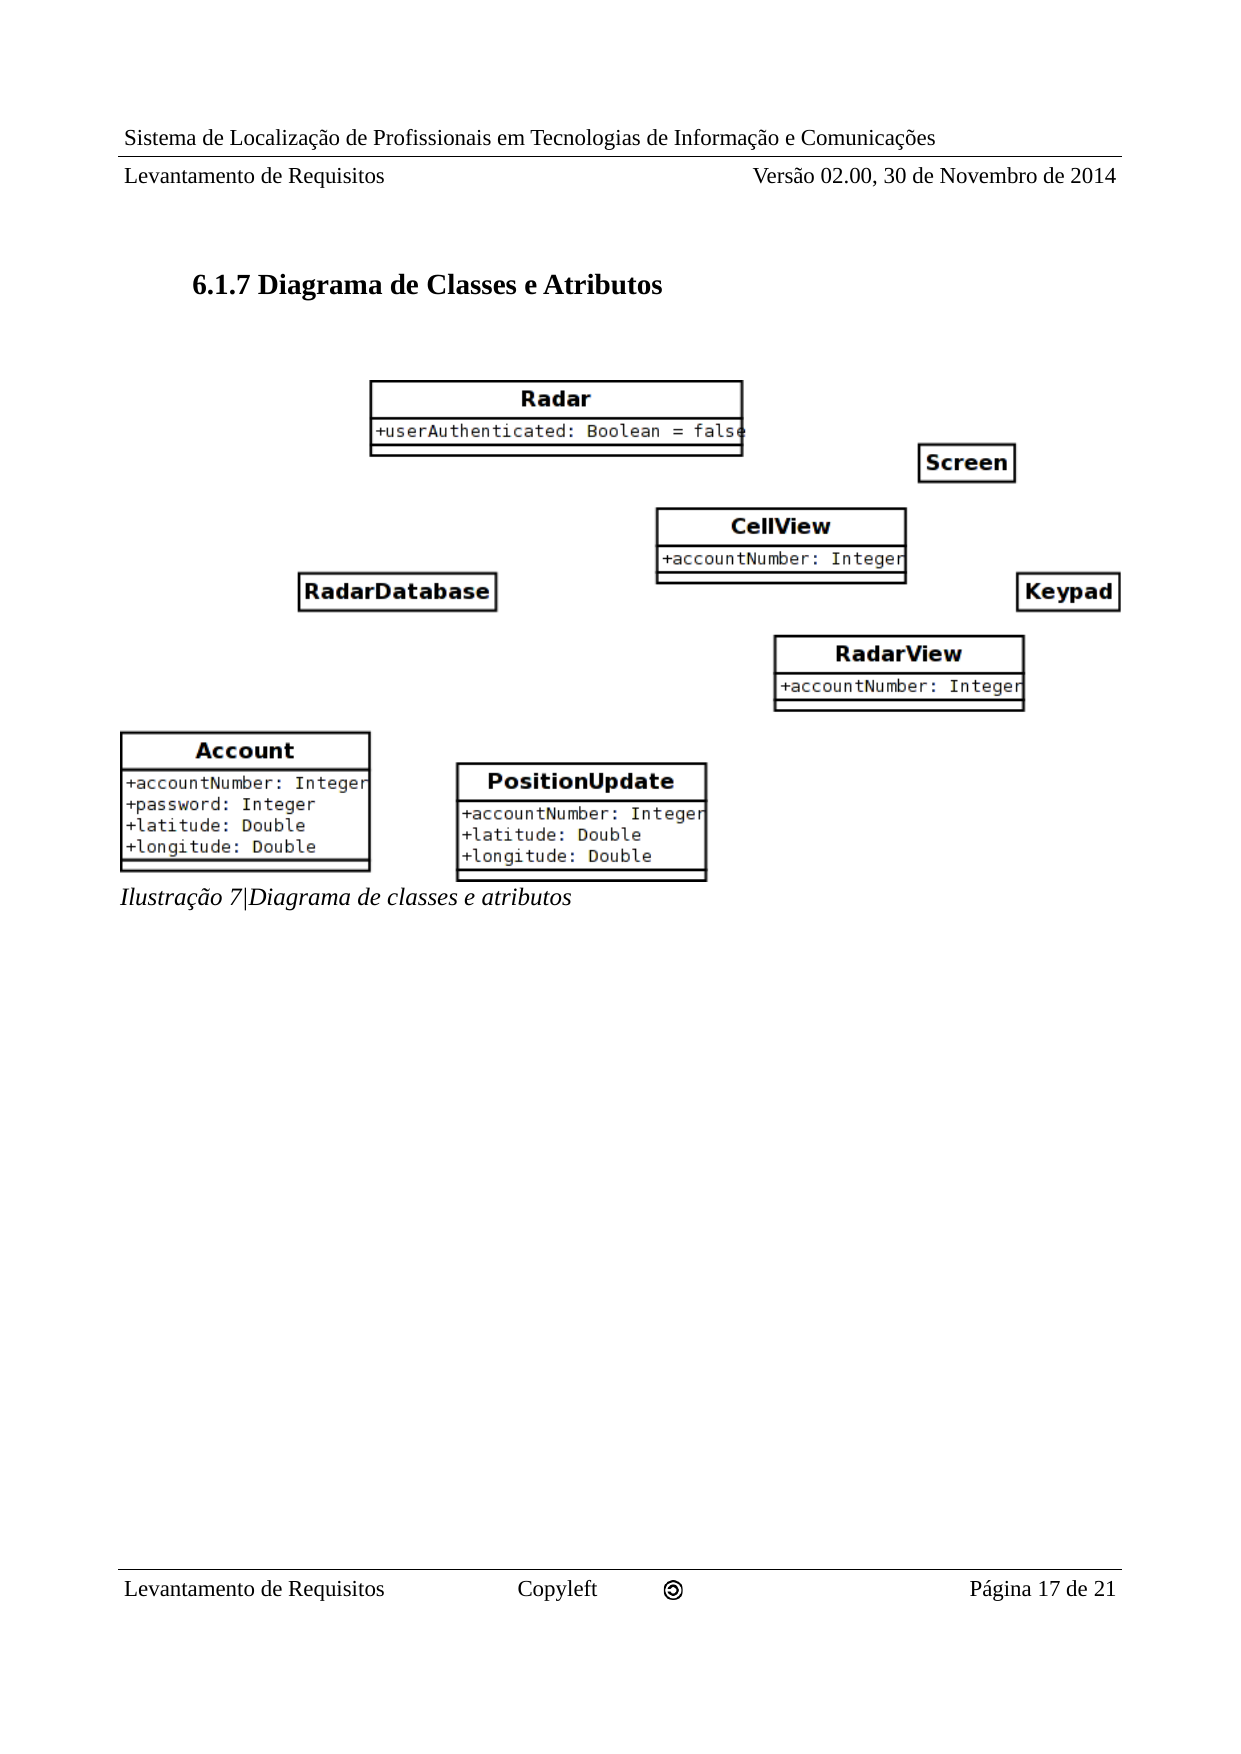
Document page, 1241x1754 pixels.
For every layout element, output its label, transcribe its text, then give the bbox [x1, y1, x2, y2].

picture [663, 1580, 683, 1600]
text Ilustração 7|Diagrama de classes e atributos [120, 882, 1121, 910]
picture [120, 380, 1121, 882]
subtitle 6.1.7 Diagrama de Classes e Atributos [192, 267, 1122, 301]
